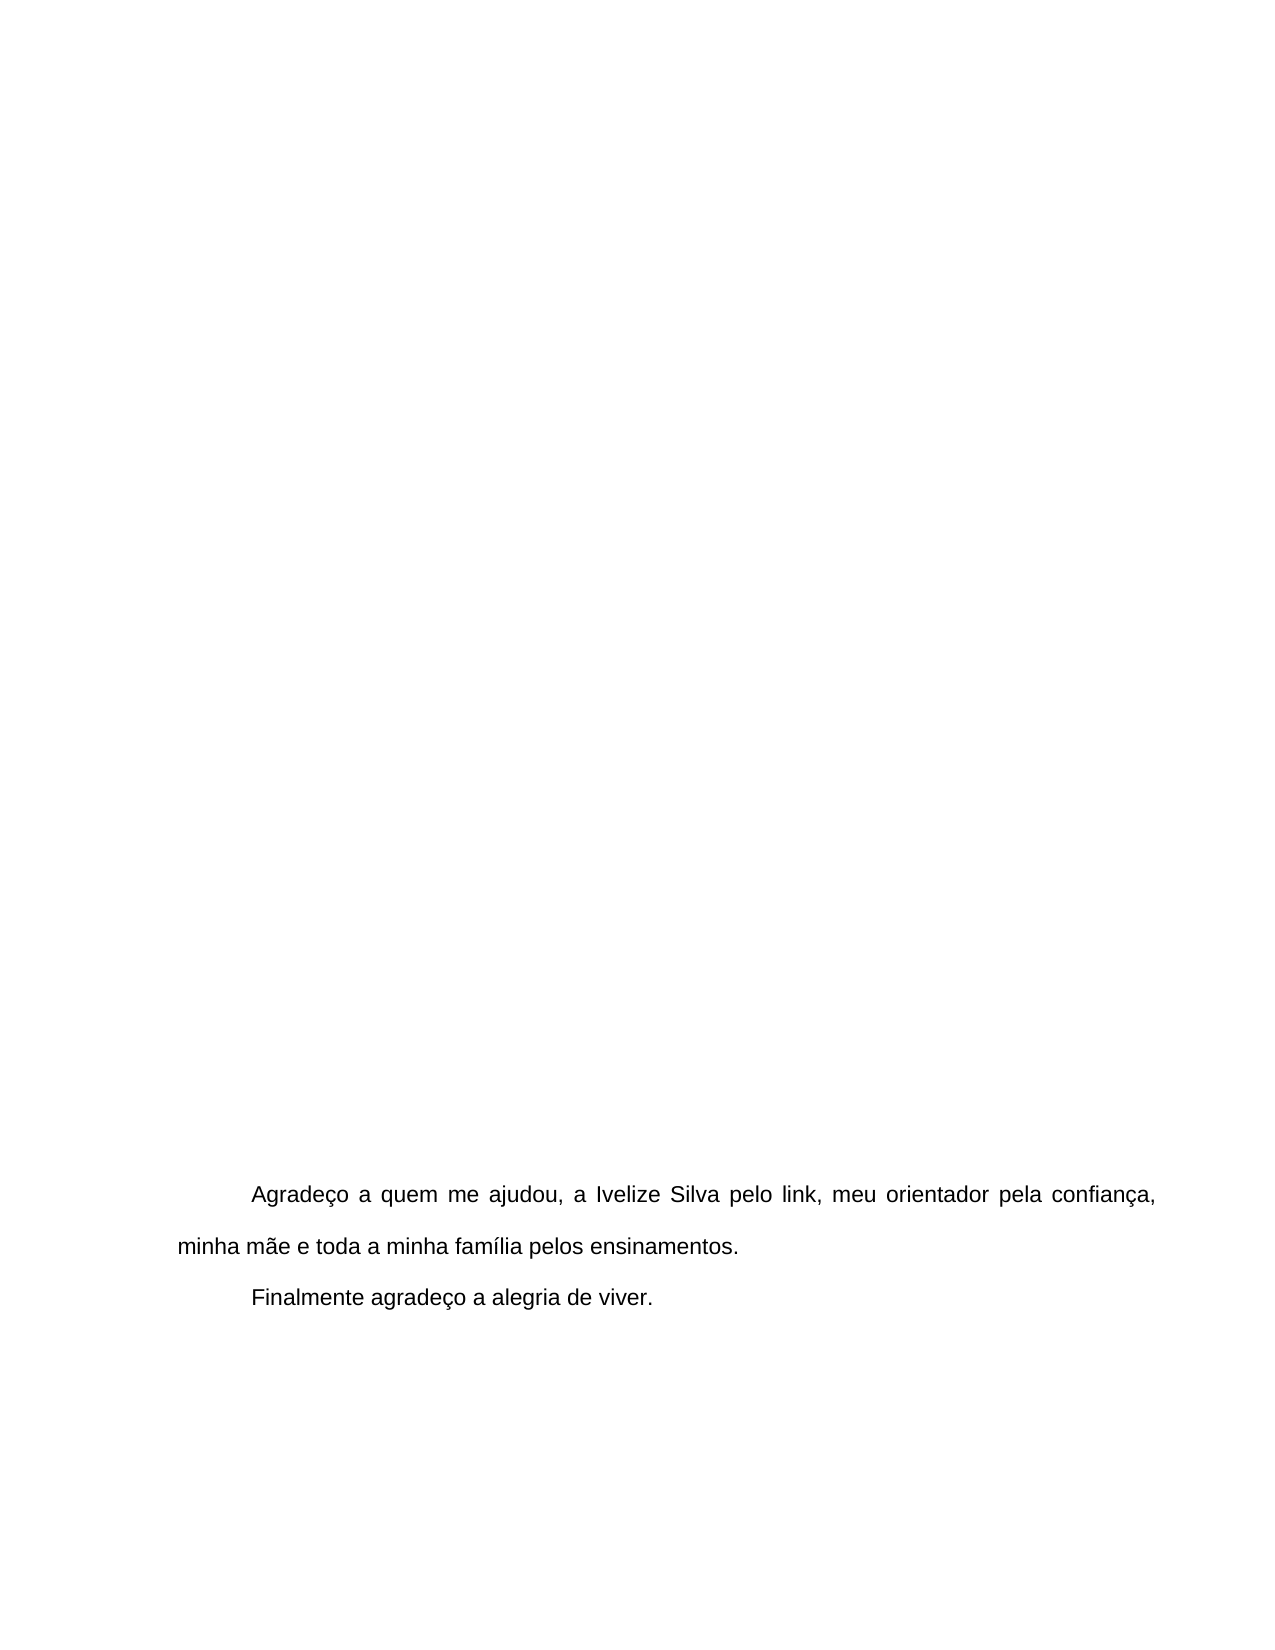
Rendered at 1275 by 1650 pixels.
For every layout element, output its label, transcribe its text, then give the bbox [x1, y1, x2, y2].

text Agradeço a quem me ajudou, a Ivelize Silva pelo link, meu orientador pela confiança, minha mãe e toda a minha família pelos ensinamentos. [177, 1182, 1157, 1259]
text Finalmente agradeço a alegria de viver. [177, 1285, 1157, 1310]
